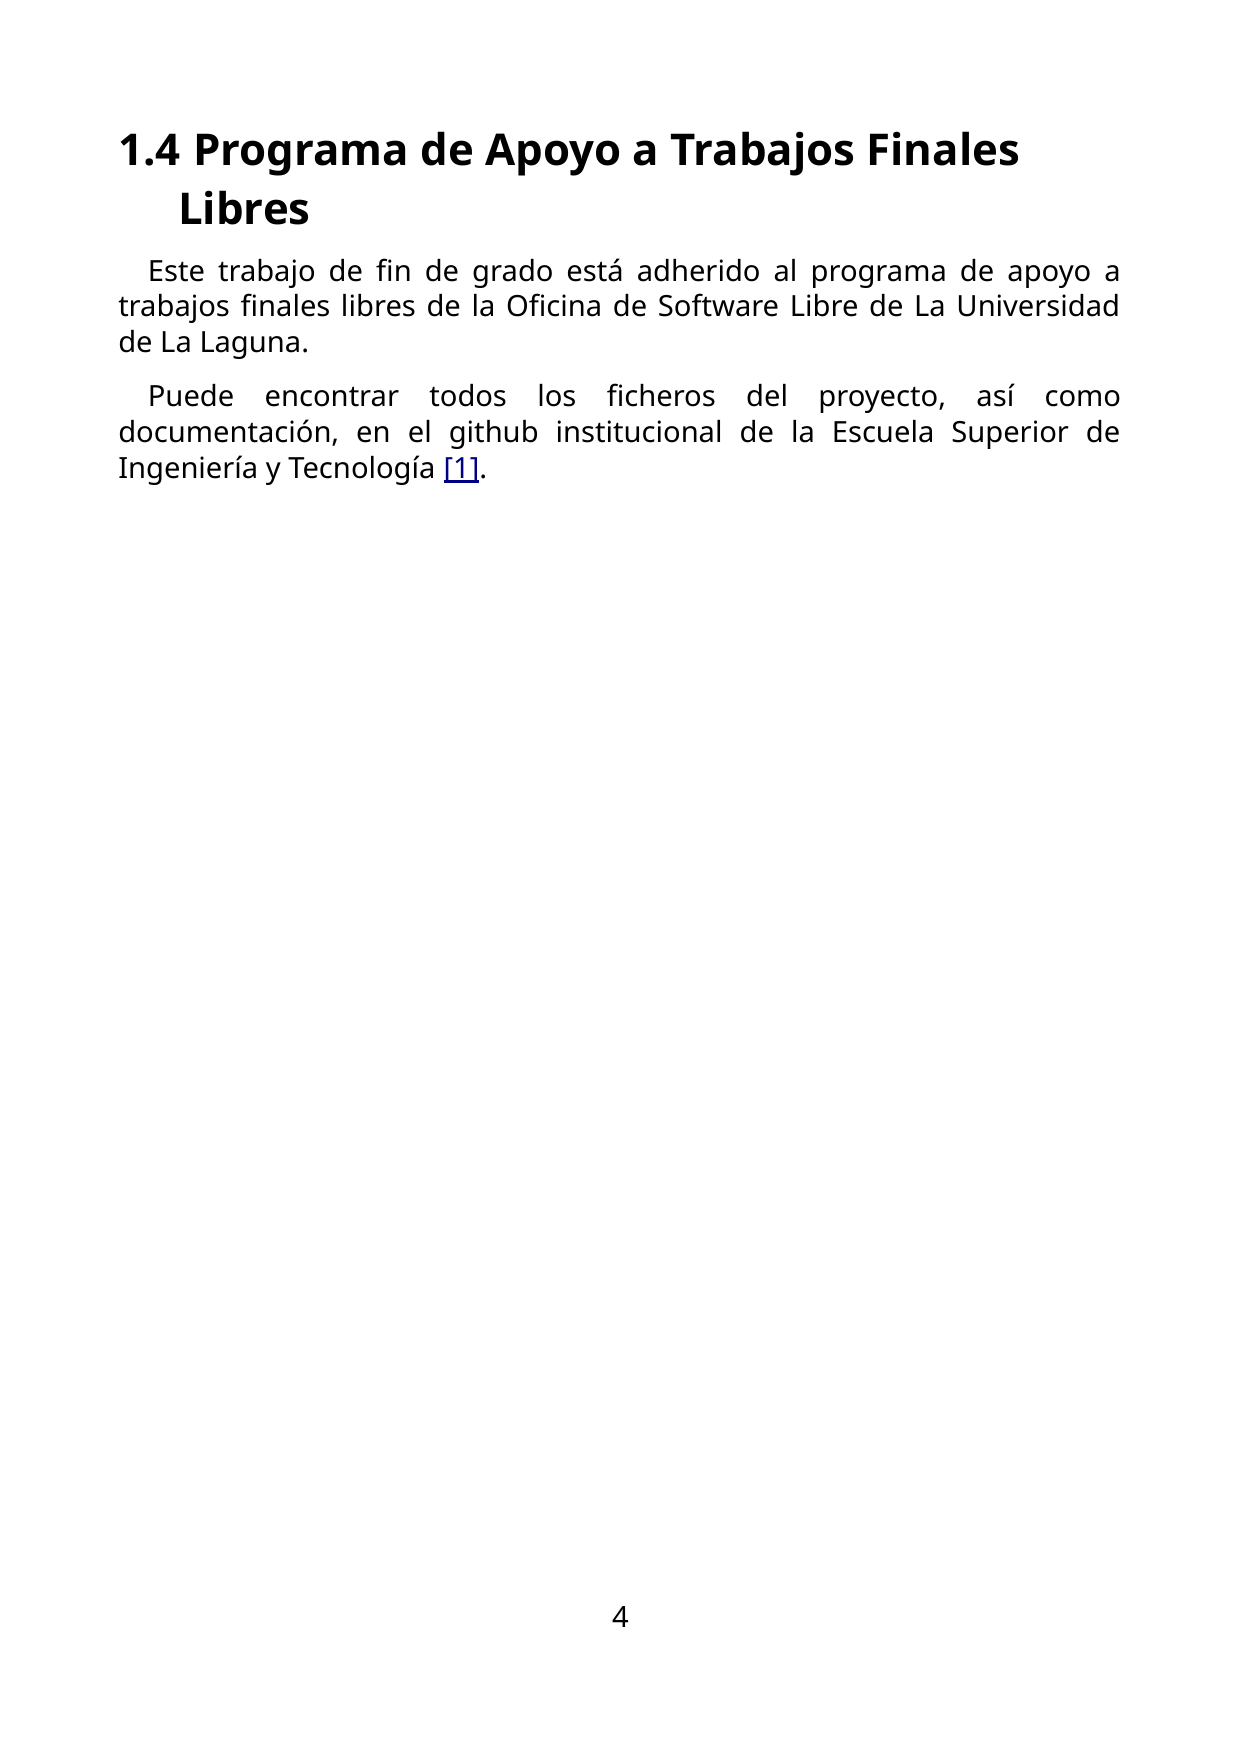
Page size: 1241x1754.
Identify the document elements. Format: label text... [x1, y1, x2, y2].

text Puede encontrar todos los ficheros del proyecto, así como documentación, en el github institucional de la Escuela Superior de Ingeniería y Tecnología [1]. [118, 376, 1122, 487]
text Este trabajo de fin de grado está adherido al programa de apoyo a trabajos finales libres de la Oficina de Software Libre de La Universidad de La Laguna. [118, 250, 1122, 361]
subtitle Programa de Apoyo a Trabajos Finales Libres [118, 118, 1122, 237]
